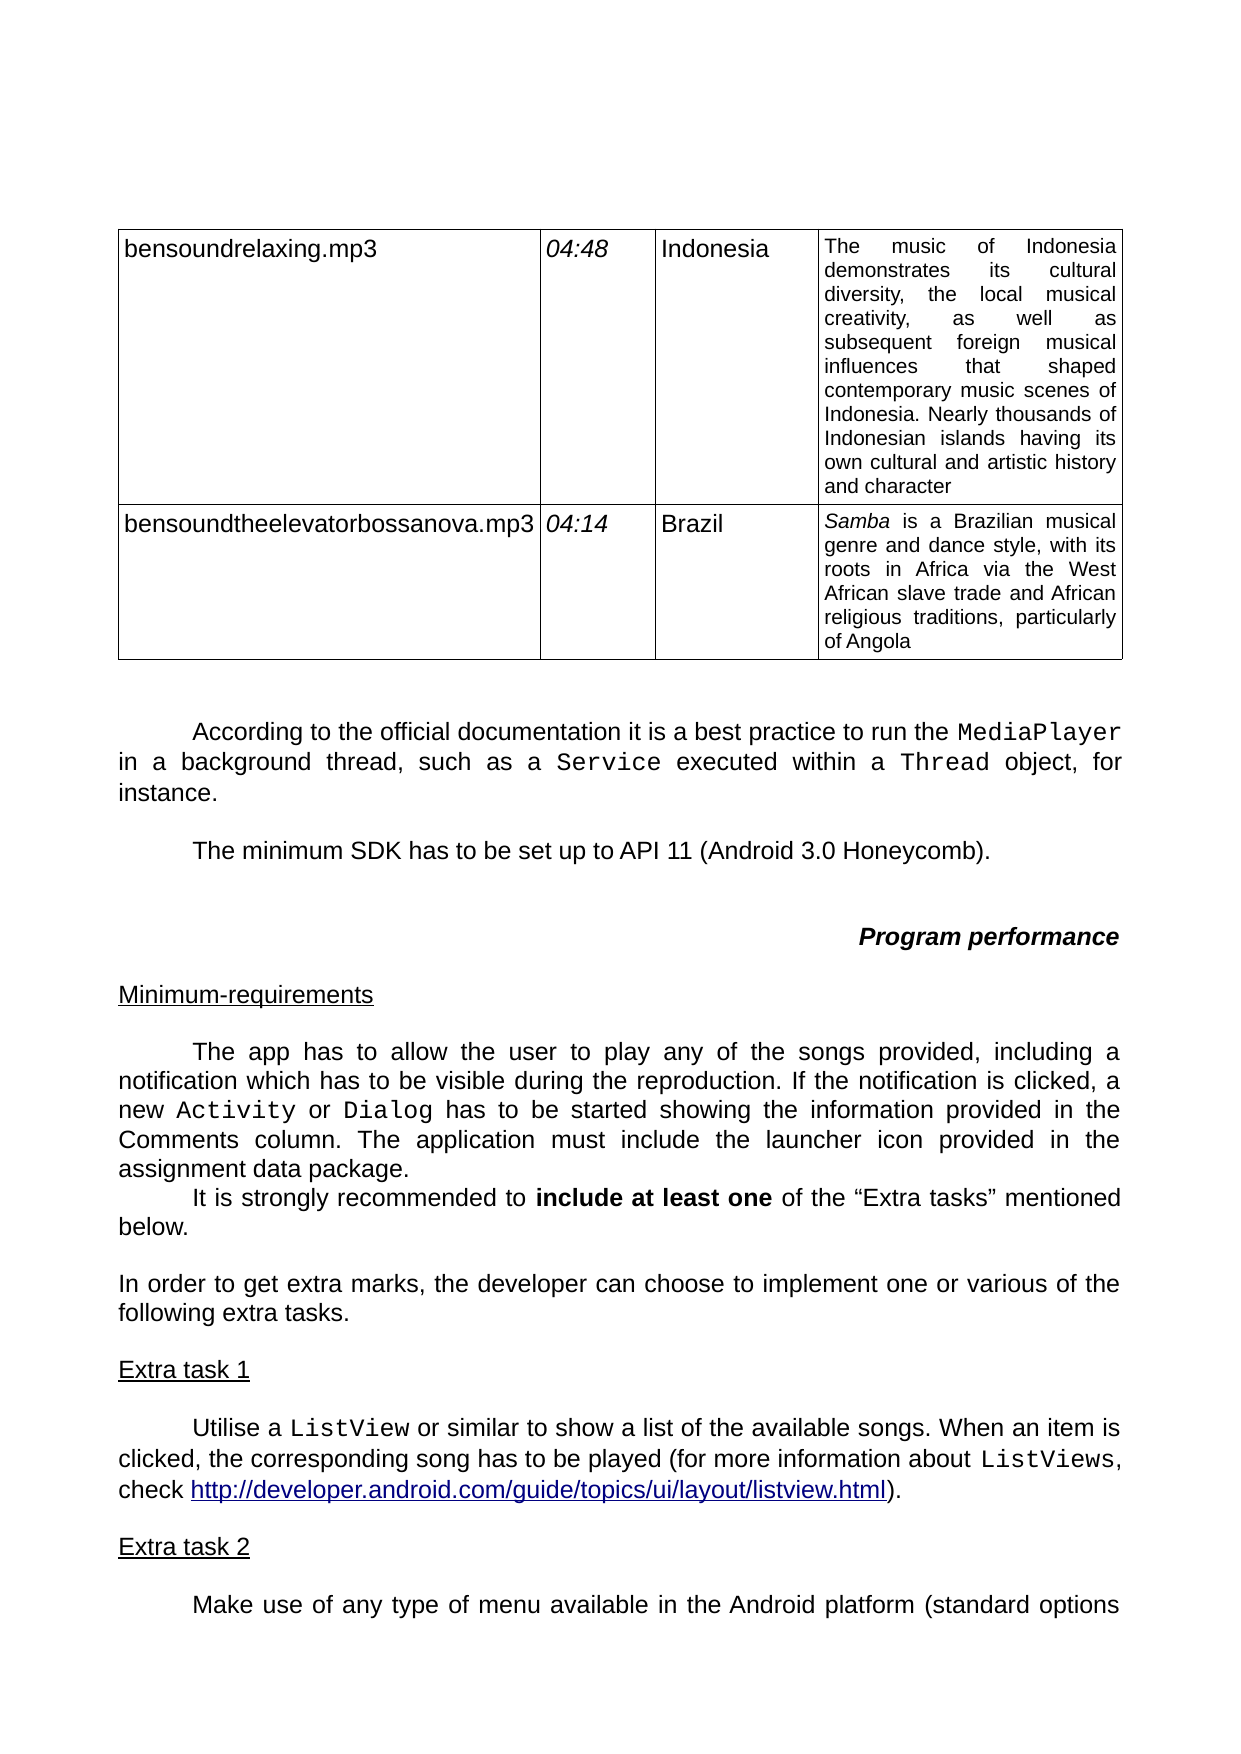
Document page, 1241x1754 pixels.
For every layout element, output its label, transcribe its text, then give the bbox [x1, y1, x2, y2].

table_cell bensoundrelaxing.mp3 [119, 230, 540, 503]
table_cell Samba is a Brazilian musical genre and dance style, with its roots in Africa via the West African slave trade and African religious traditions, particularly of Angola [819, 505, 1122, 659]
table_cell 04:14 [541, 505, 655, 659]
table_cell bensoundtheelevatorbossanova.mp3 [119, 505, 540, 659]
text Extra task 1 [118, 1356, 1122, 1384]
text The app has to allow the user to play any of the songs provided, including a notification which has to be visible during the reproduction. If the notification is clicked, a new Activity or Dialog has to be started showing the information provided in the Comments column. The application must include the launcher icon provided in the assignment data package. [118, 1037, 1122, 1183]
text According to the official documentation it is a best practice to run the MediaPlayer in a background thread, such as a Service executed within a Thread object, for instance. [118, 716, 1122, 807]
table_cell Brazil [656, 505, 818, 659]
text In order to get extra marks, the developer can choose to implement one or various of the following extra tasks. [118, 1269, 1122, 1327]
text Program performance [118, 922, 1122, 951]
table_cell 04:48 [541, 230, 655, 503]
text The minimum SDK has to be set up to API 11 (Android 3.0 Honeycomb). [118, 836, 1122, 864]
table_cell The music of Indonesia demonstrates its cultural diversity, the local musical creativity, as well as subsequent foreign musical influences that shaped contemporary music scenes of Indonesia. Nearly thousands of Indonesian islands having its own cultural and artistic history and character [819, 230, 1122, 503]
text Minimum-requirements [118, 979, 1122, 1008]
text Utilise a ListView or similar to show a list of the available songs. When an item is clicked, the corresponding song has to be played (for more information about ListViews, check http://developer.android.com/guide/topics/ui/layout/listview.html). [118, 1413, 1122, 1504]
text Make use of any type of menu available in the Android platform (standard options [118, 1590, 1122, 1619]
table_cell Indonesia [656, 230, 818, 503]
text It is strongly recommended to include at least one of the “Extra tasks” mentioned below. [118, 1183, 1122, 1241]
text Extra task 2 [118, 1532, 1122, 1561]
